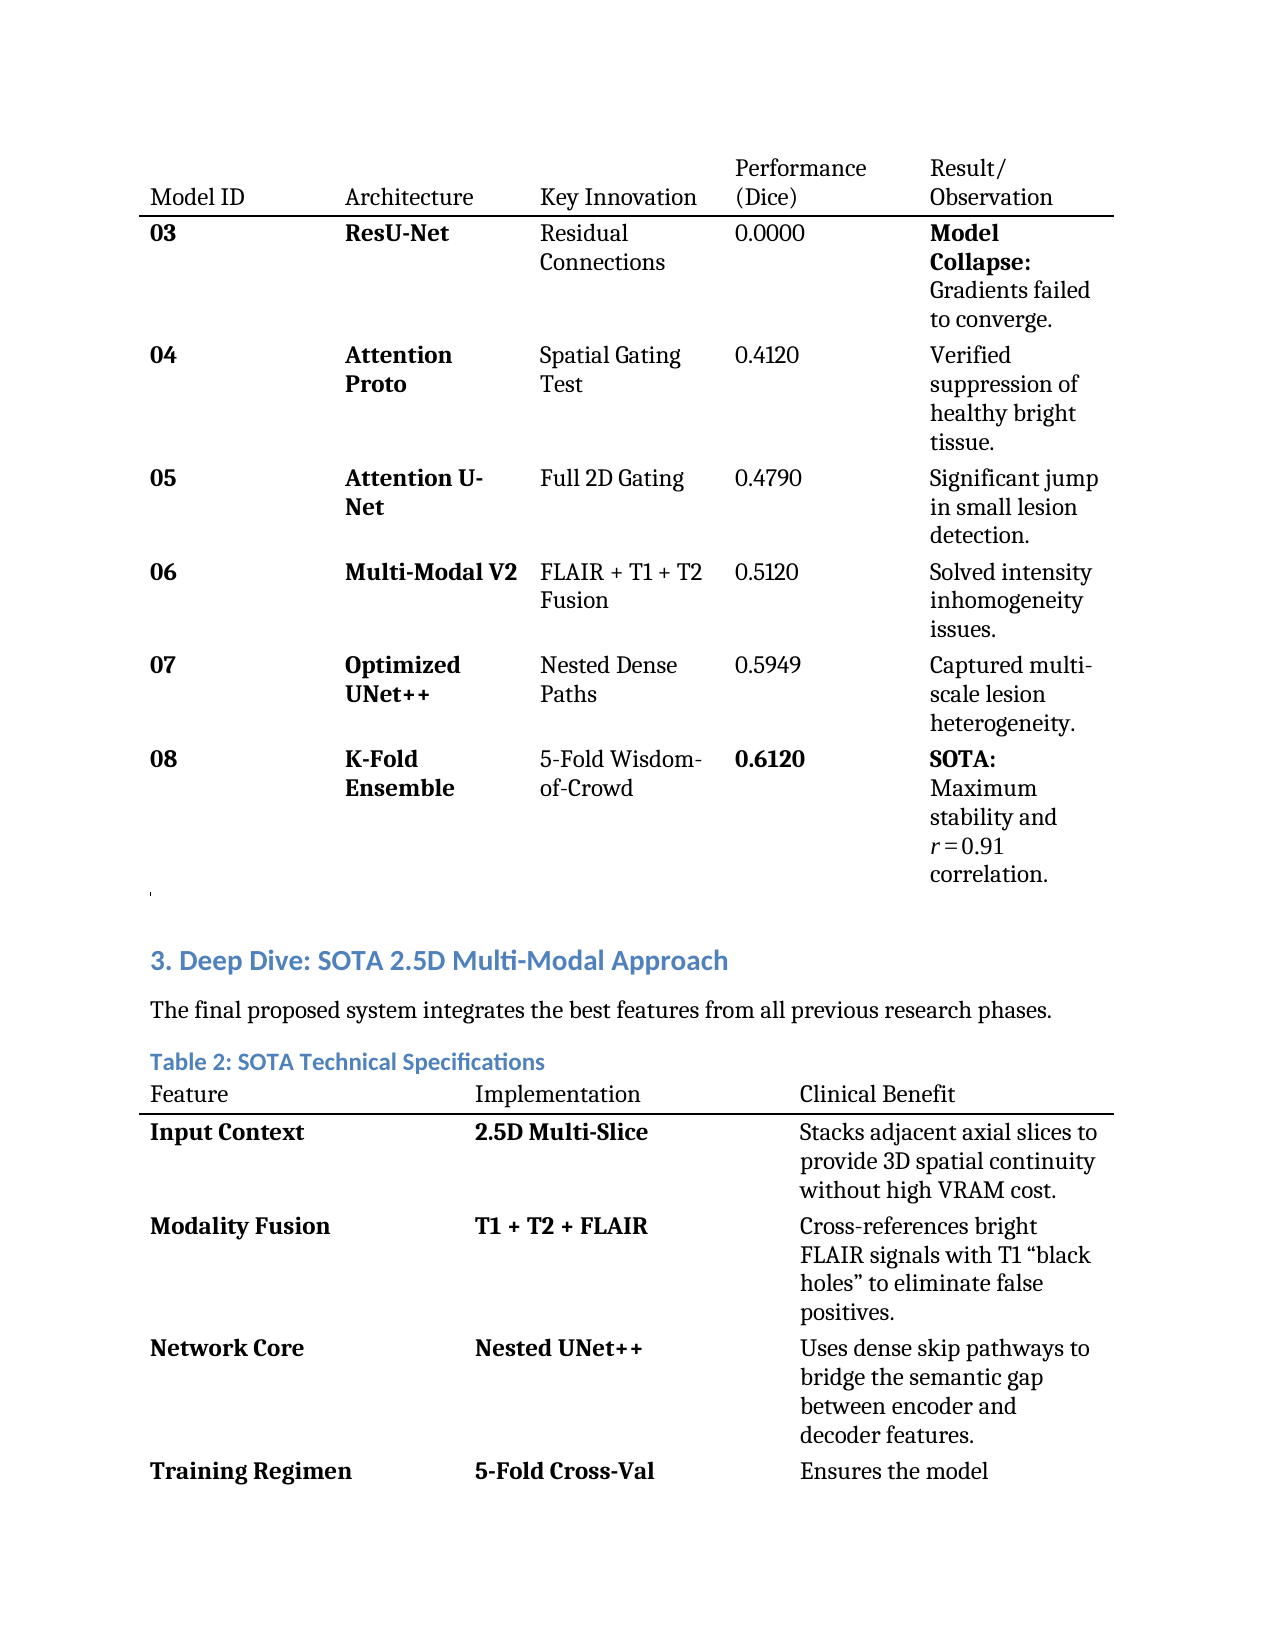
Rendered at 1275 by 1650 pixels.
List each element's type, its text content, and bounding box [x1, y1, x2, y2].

table_cell 0.5120 [724, 554, 919, 647]
table_cell 5-Fold Wisdom-of-Crowd [529, 741, 724, 892]
table_header Feature [139, 1077, 464, 1113]
table_cell K-Fold Ensemble [334, 741, 529, 892]
table_cell 06 [139, 554, 334, 647]
table_cell Uses dense skip pathways to bridge the semantic gap between encoder and decoder features. [789, 1331, 1114, 1453]
table_cell Attention Proto [334, 338, 529, 460]
table_cell Verified suppression of healthy bright tissue. [919, 338, 1114, 460]
table_cell Solved intensity inhomogeneity issues. [919, 554, 1114, 647]
table_header Implementation [464, 1077, 789, 1113]
table_cell 07 [139, 648, 334, 741]
table_cell 2.5D Multi-Slice [464, 1115, 789, 1208]
table_cell Training Regimen [139, 1453, 464, 1489]
table_cell Optimized UNet++ [334, 648, 529, 741]
table_cell Stacks adjacent axial slices to provide 3D spatial continuity without high VRAM cost. [789, 1115, 1114, 1208]
subtitle Table 2: SOTA Technical Specifications [150, 1046, 1125, 1077]
table_cell Spatial Gating Test [529, 338, 724, 460]
subtitle 3. Deep Dive: SOTA 2.5D Multi-Modal Approach [150, 942, 1125, 978]
table_cell Significant jump in small lesion detection. [919, 460, 1114, 554]
table_header Architecture [334, 150, 529, 215]
table_cell Captured multi-scale lesion heterogeneity. [919, 648, 1114, 741]
table_cell SOTA: Maximum stability and correlation. [919, 741, 1114, 892]
table_header Model ID [139, 150, 334, 215]
table_cell 03 [139, 217, 334, 337]
table_cell 0.4790 [724, 460, 919, 554]
table_cell 5-Fold Cross-Val [464, 1453, 789, 1489]
text The final proposed system integrates the best features from all previous research phases. [150, 996, 1125, 1025]
table_cell Input Context [139, 1115, 464, 1208]
table_cell Model Collapse: Gradients failed to converge. [919, 217, 1114, 337]
table_cell 0.6120 [724, 741, 919, 892]
table_cell FLAIR + T1 + T2 Fusion [529, 554, 724, 647]
table_cell Multi-Modal V2 [334, 554, 529, 647]
table_cell Cross-references bright FLAIR signals with T1 “black holes” to eliminate false positives. [789, 1208, 1114, 1331]
table_cell 0.4120 [724, 338, 919, 460]
table_cell 04 [139, 338, 334, 460]
table_header Key Innovation [529, 150, 724, 215]
table_cell 08 [139, 741, 334, 892]
table_cell Nested UNet++ [464, 1331, 789, 1453]
table_cell 0.0000 [724, 217, 919, 337]
table_cell Residual Connections [529, 217, 724, 337]
table_cell Modality Fusion [139, 1208, 464, 1331]
table_cell 0.5949 [724, 648, 919, 741]
table_cell T1 + T2 + FLAIR [464, 1208, 789, 1331]
table_cell Nested Dense Paths [529, 648, 724, 741]
table_cell 05 [139, 460, 334, 554]
table_cell Ensures the model [789, 1453, 1114, 1489]
table_cell Attention U-Net [334, 460, 529, 554]
table_header Performance (Dice) [724, 150, 919, 215]
table_cell ResU-Net [334, 217, 529, 337]
table_header Result/Observation [919, 150, 1114, 215]
table_cell Network Core [139, 1331, 464, 1453]
table_cell Full 2D Gating [529, 460, 724, 554]
table_header Clinical Benefit [789, 1077, 1114, 1113]
